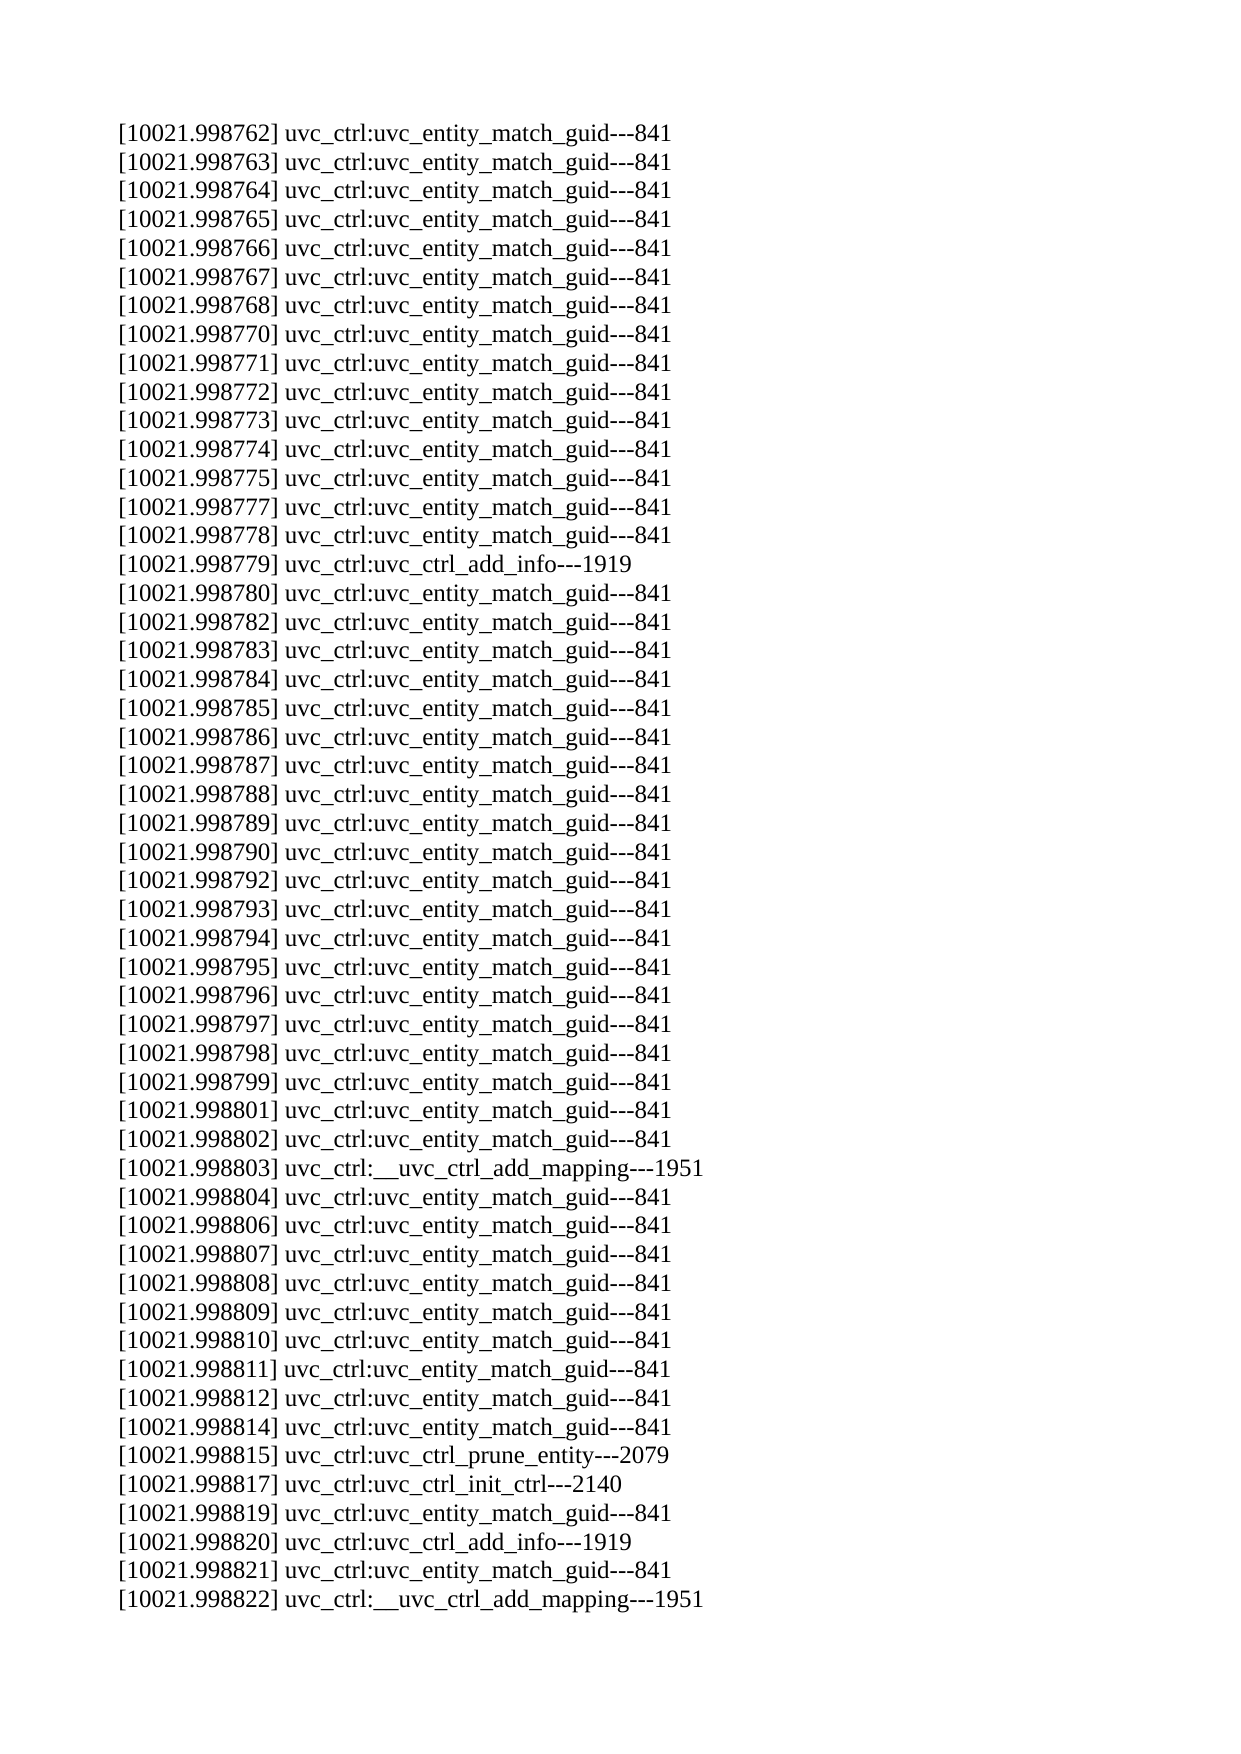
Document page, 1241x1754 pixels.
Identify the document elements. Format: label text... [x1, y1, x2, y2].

text [10021.998766] uvc_ctrl:uvc_entity_match_guid---841 [118, 233, 1122, 262]
text [10021.998767] uvc_ctrl:uvc_entity_match_guid---841 [118, 262, 1122, 291]
text [10021.998764] uvc_ctrl:uvc_entity_match_guid---841 [118, 176, 1122, 204]
text [10021.998797] uvc_ctrl:uvc_entity_match_guid---841 [118, 1009, 1122, 1038]
text [10021.998795] uvc_ctrl:uvc_entity_match_guid---841 [118, 952, 1122, 981]
text [10021.998806] uvc_ctrl:uvc_entity_match_guid---841 [118, 1211, 1122, 1239]
text [10021.998773] uvc_ctrl:uvc_entity_match_guid---841 [118, 406, 1122, 434]
text [10021.998774] uvc_ctrl:uvc_entity_match_guid---841 [118, 434, 1122, 463]
text [10021.998784] uvc_ctrl:uvc_entity_match_guid---841 [118, 664, 1122, 693]
text [10021.998777] uvc_ctrl:uvc_entity_match_guid---841 [118, 492, 1122, 521]
text [10021.998808] uvc_ctrl:uvc_entity_match_guid---841 [118, 1268, 1122, 1297]
text [10021.998811] uvc_ctrl:uvc_entity_match_guid---841 [118, 1354, 1122, 1383]
text [10021.998788] uvc_ctrl:uvc_entity_match_guid---841 [118, 779, 1122, 808]
text [10021.998789] uvc_ctrl:uvc_entity_match_guid---841 [118, 808, 1122, 837]
text [10021.998798] uvc_ctrl:uvc_entity_match_guid---841 [118, 1038, 1122, 1067]
text [10021.998821] uvc_ctrl:uvc_entity_match_guid---841 [118, 1556, 1122, 1584]
text [10021.998794] uvc_ctrl:uvc_entity_match_guid---841 [118, 923, 1122, 952]
text [10021.998786] uvc_ctrl:uvc_entity_match_guid---841 [118, 722, 1122, 751]
text [10021.998802] uvc_ctrl:uvc_entity_match_guid---841 [118, 1124, 1122, 1153]
text [10021.998819] uvc_ctrl:uvc_entity_match_guid---841 [118, 1498, 1122, 1527]
text [10021.998770] uvc_ctrl:uvc_entity_match_guid---841 [118, 319, 1122, 348]
text [10021.998812] uvc_ctrl:uvc_entity_match_guid---841 [118, 1383, 1122, 1412]
text [10021.998778] uvc_ctrl:uvc_entity_match_guid---841 [118, 521, 1122, 549]
text [10021.998796] uvc_ctrl:uvc_entity_match_guid---841 [118, 981, 1122, 1009]
text [10021.998815] uvc_ctrl:uvc_ctrl_prune_entity---2079 [118, 1441, 1122, 1469]
text [10021.998772] uvc_ctrl:uvc_entity_match_guid---841 [118, 377, 1122, 406]
text [10021.998765] uvc_ctrl:uvc_entity_match_guid---841 [118, 204, 1122, 233]
text [10021.998803] uvc_ctrl:__uvc_ctrl_add_mapping---1951 [118, 1153, 1122, 1182]
text [10021.998768] uvc_ctrl:uvc_entity_match_guid---841 [118, 291, 1122, 319]
text [10021.998804] uvc_ctrl:uvc_entity_match_guid---841 [118, 1182, 1122, 1211]
text [10021.998801] uvc_ctrl:uvc_entity_match_guid---841 [118, 1096, 1122, 1124]
text [10021.998807] uvc_ctrl:uvc_entity_match_guid---841 [118, 1239, 1122, 1268]
text [10021.998814] uvc_ctrl:uvc_entity_match_guid---841 [118, 1412, 1122, 1441]
text [10021.998790] uvc_ctrl:uvc_entity_match_guid---841 [118, 837, 1122, 866]
text [10021.998793] uvc_ctrl:uvc_entity_match_guid---841 [118, 894, 1122, 923]
text [10021.998780] uvc_ctrl:uvc_entity_match_guid---841 [118, 578, 1122, 607]
text [10021.998822] uvc_ctrl:__uvc_ctrl_add_mapping---1951 [118, 1584, 1122, 1613]
text [10021.998820] uvc_ctrl:uvc_ctrl_add_info---1919 [118, 1527, 1122, 1556]
text [10021.998809] uvc_ctrl:uvc_entity_match_guid---841 [118, 1297, 1122, 1326]
text [10021.998787] uvc_ctrl:uvc_entity_match_guid---841 [118, 751, 1122, 779]
text [10021.998810] uvc_ctrl:uvc_entity_match_guid---841 [118, 1326, 1122, 1354]
text [10021.998799] uvc_ctrl:uvc_entity_match_guid---841 [118, 1067, 1122, 1096]
text [10021.998783] uvc_ctrl:uvc_entity_match_guid---841 [118, 636, 1122, 664]
text [10021.998763] uvc_ctrl:uvc_entity_match_guid---841 [118, 147, 1122, 176]
text [10021.998792] uvc_ctrl:uvc_entity_match_guid---841 [118, 866, 1122, 894]
text [10021.998817] uvc_ctrl:uvc_ctrl_init_ctrl---2140 [118, 1469, 1122, 1498]
text [10021.998775] uvc_ctrl:uvc_entity_match_guid---841 [118, 463, 1122, 492]
text [10021.998785] uvc_ctrl:uvc_entity_match_guid---841 [118, 693, 1122, 722]
text [10021.998782] uvc_ctrl:uvc_entity_match_guid---841 [118, 607, 1122, 636]
text [10021.998779] uvc_ctrl:uvc_ctrl_add_info---1919 [118, 549, 1122, 578]
text [10021.998762] uvc_ctrl:uvc_entity_match_guid---841 [118, 118, 1122, 147]
text [10021.998771] uvc_ctrl:uvc_entity_match_guid---841 [118, 348, 1122, 377]
